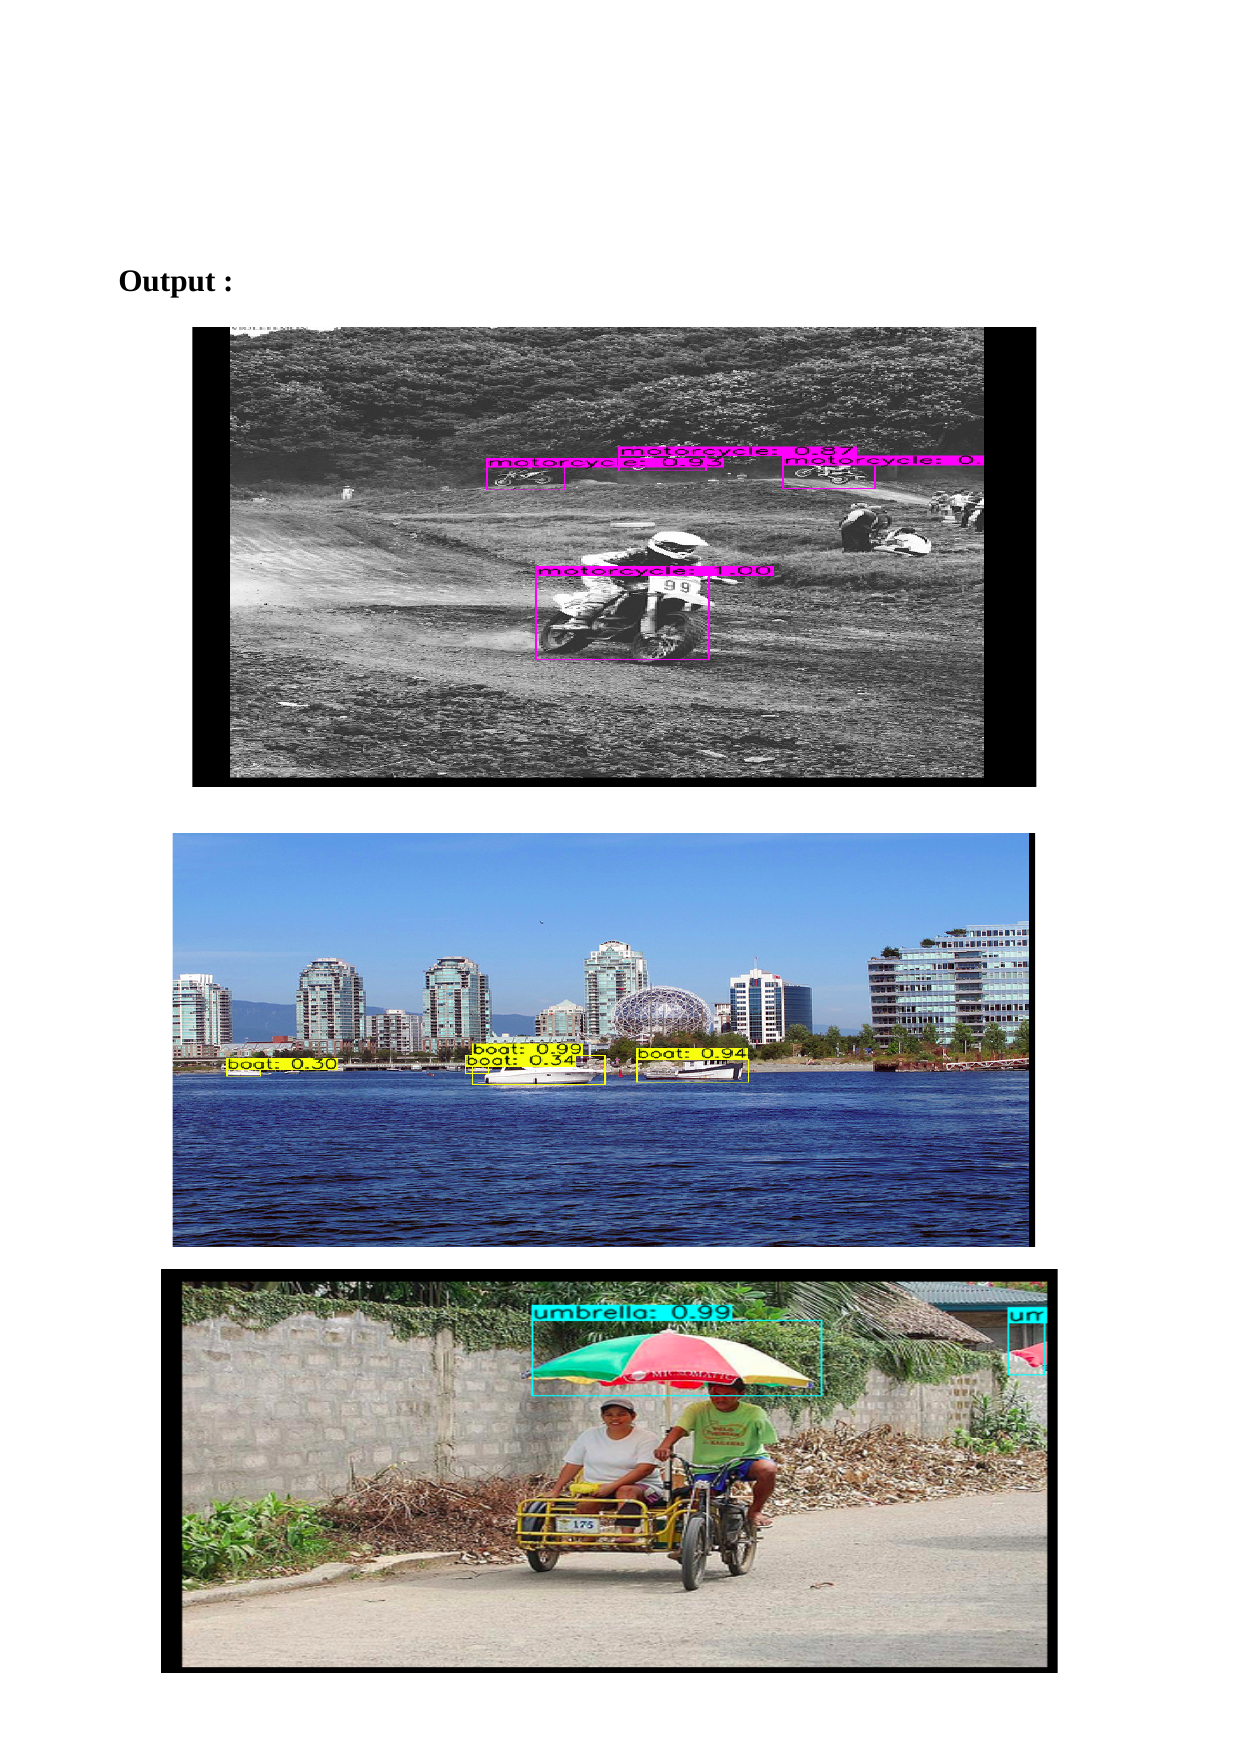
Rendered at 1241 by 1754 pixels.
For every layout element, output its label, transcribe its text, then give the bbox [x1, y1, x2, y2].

picture [192, 327, 1037, 787]
picture [172, 833, 1035, 1247]
picture [161, 1269, 1058, 1673]
text Output : [118, 262, 1122, 298]
